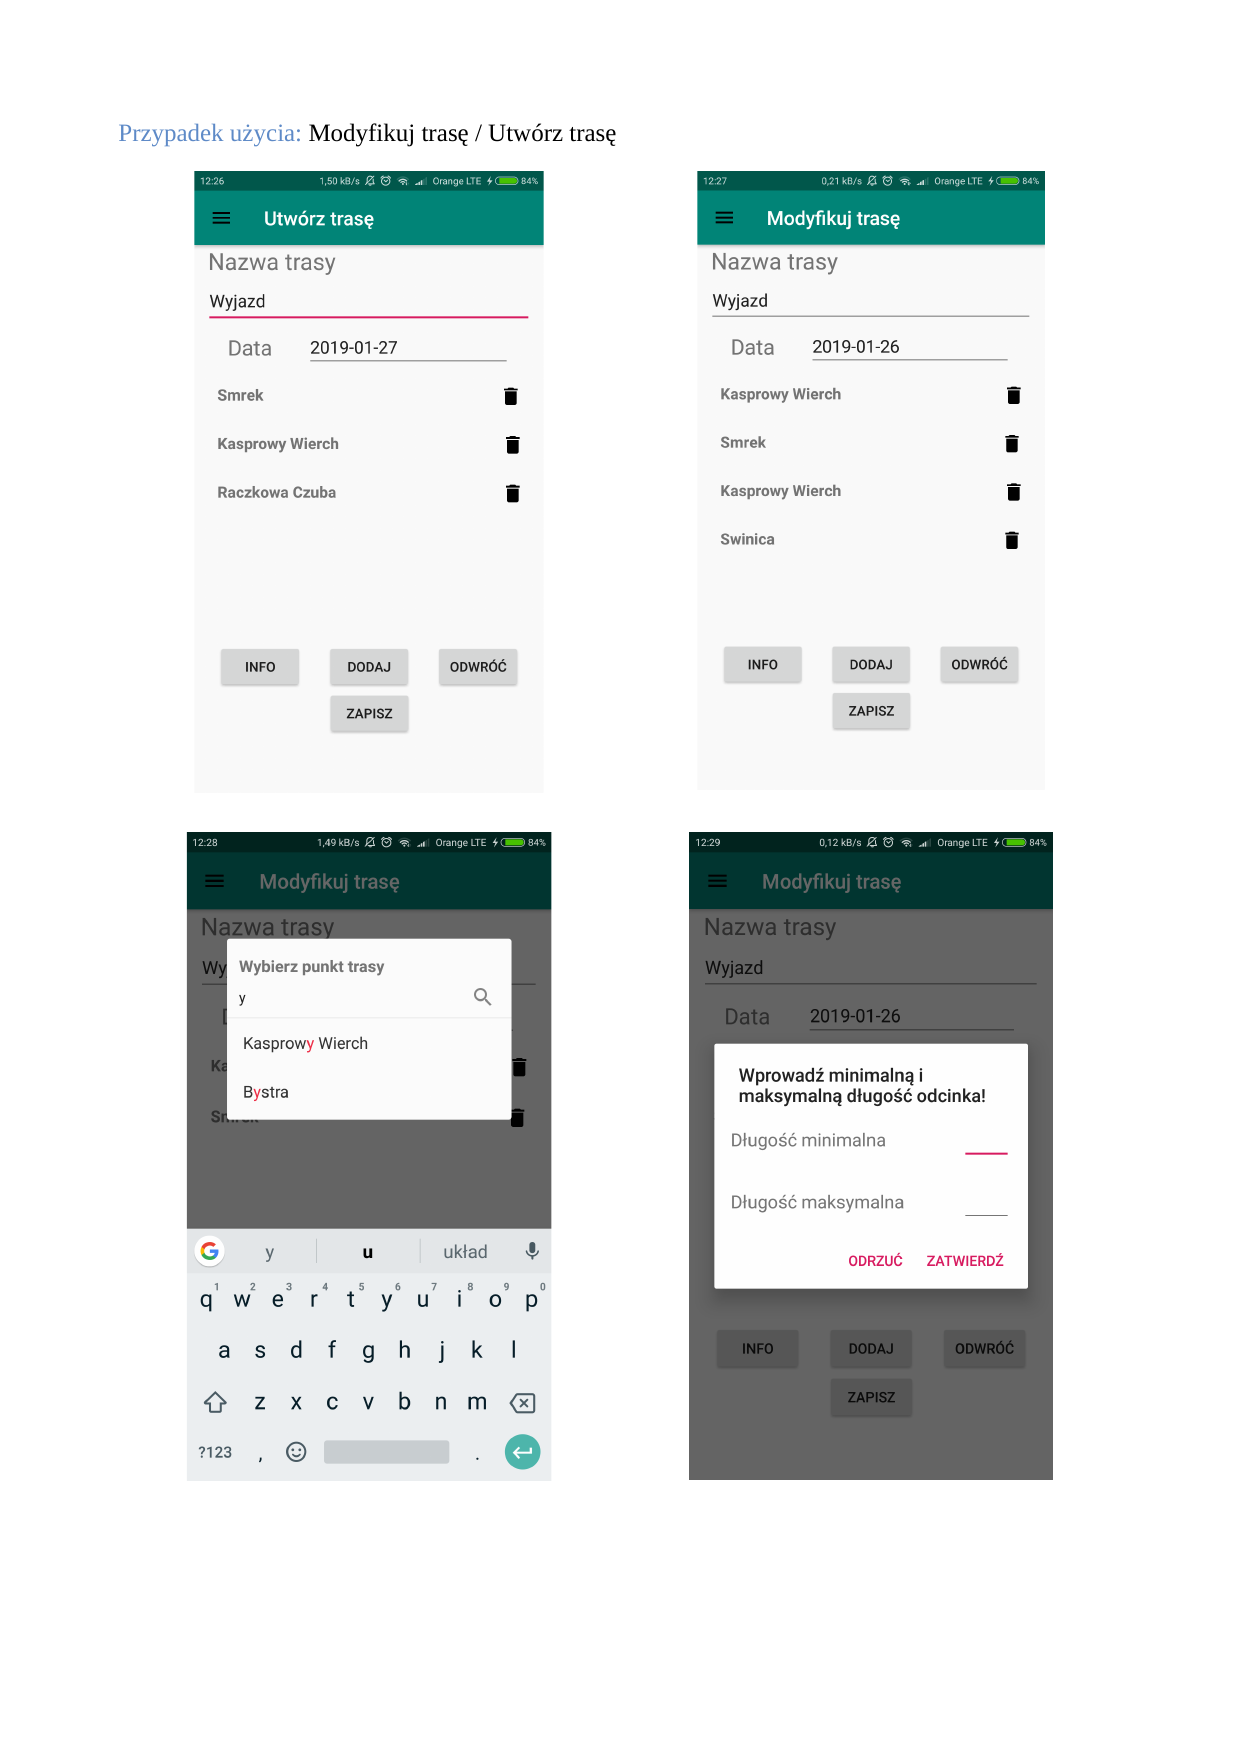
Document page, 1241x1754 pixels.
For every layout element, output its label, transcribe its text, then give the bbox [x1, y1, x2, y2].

picture [194, 171, 544, 793]
picture [697, 171, 1045, 790]
table_cell [620, 827, 1122, 1515]
table_header [620, 166, 1122, 827]
picture [186, 832, 552, 1481]
table_cell [118, 827, 620, 1515]
text Przypadek użycia: Modyfikuj trasę / Utwórz trasę [118, 118, 1122, 147]
picture [689, 832, 1053, 1480]
table_header [118, 166, 620, 827]
